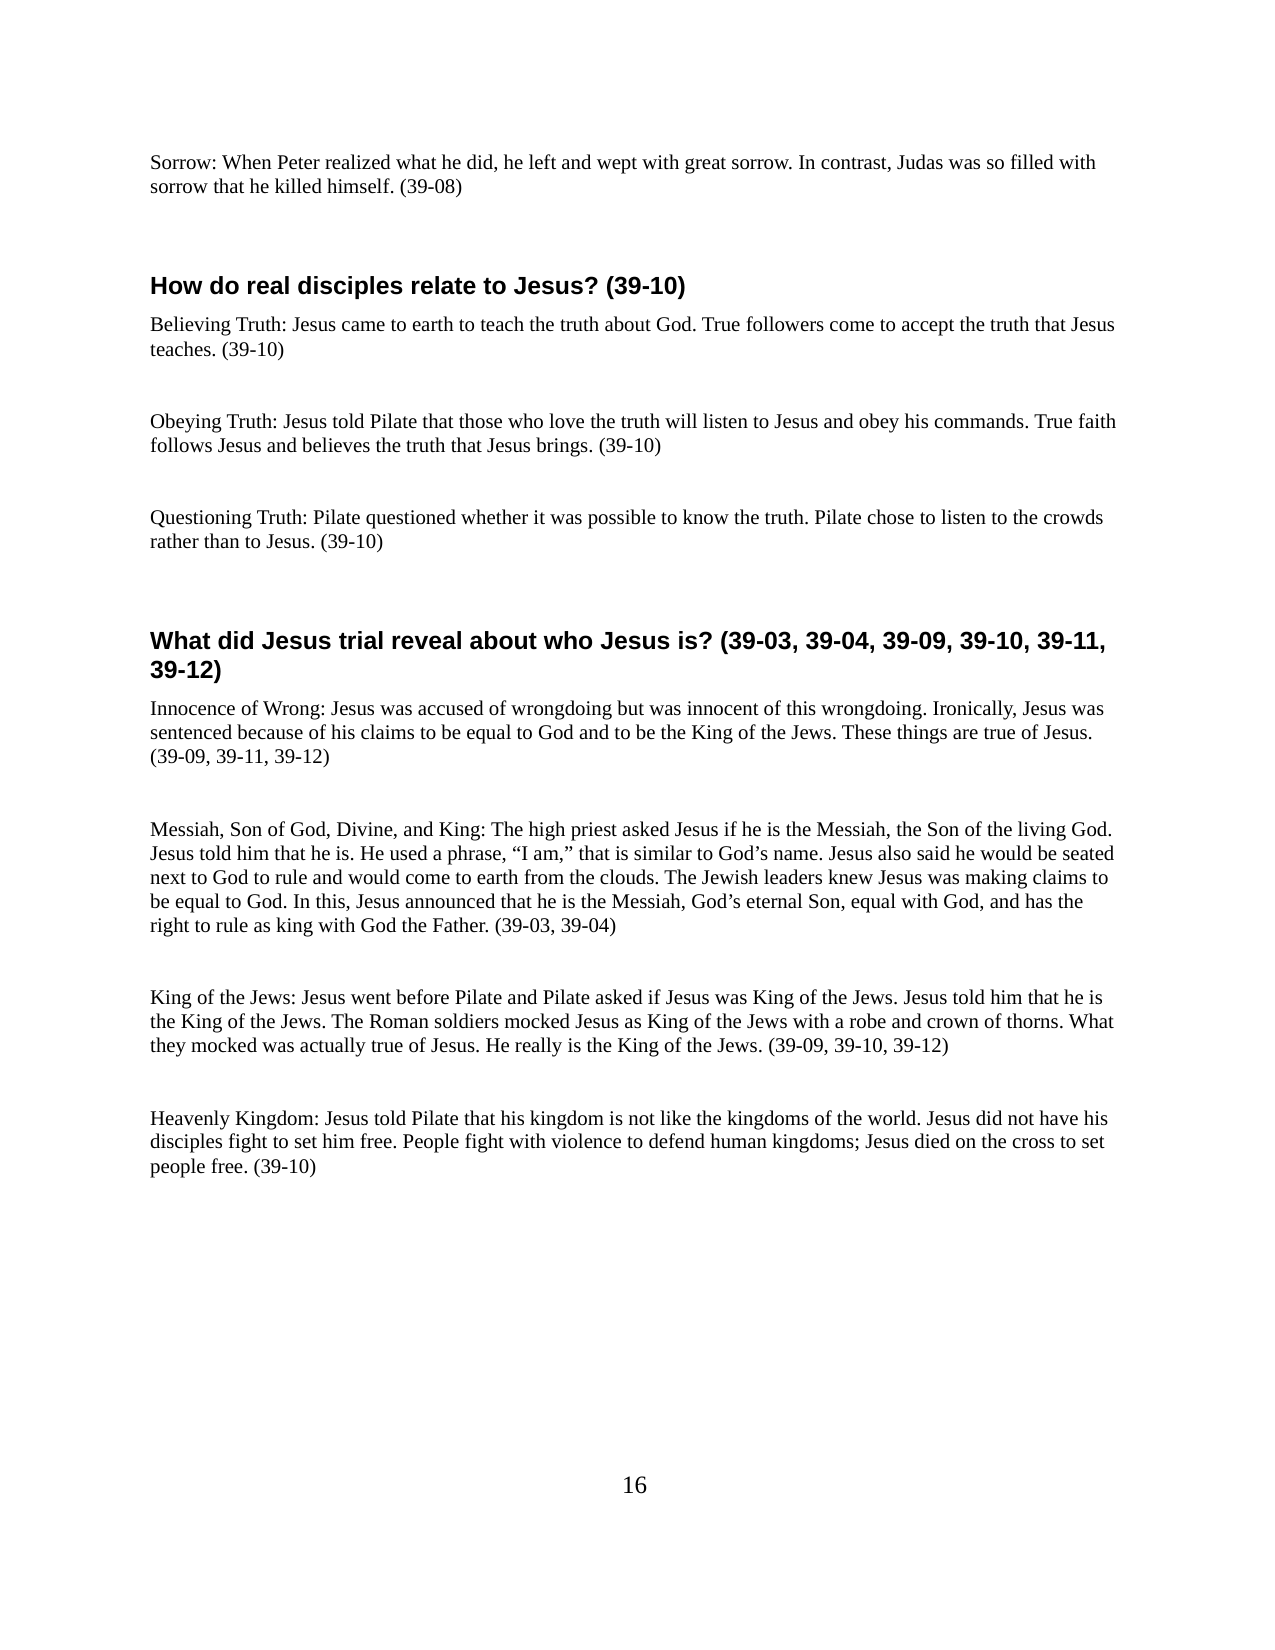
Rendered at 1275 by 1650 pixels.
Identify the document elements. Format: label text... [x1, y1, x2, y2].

text Messiah, Son of God, Divine, and King: The high priest asked Jesus if he is the Messiah, the Son of the living God. Jesus told him that he is. He used a phrase, “I am,” that is similar to God’s name. Jesus also said he would be seated next to God to rule and would come to earth from the clouds. The Jewish leaders knew Jesus was making claims to be equal to God. In this, Jesus announced that he is the Messiah, God’s eternal Son, equal with God, and has the right to rule as king with God the Father. (39-03, 39-04) [150, 816, 1125, 937]
text Believing Truth: Jesus came to earth to teach the truth about God. True followers come to accept the truth that Jesus teaches. (39-10) [150, 312, 1125, 361]
subtitle What did Jesus trial reveal about who Jesus is? (39-03, 39-04, 39-09, 39-10, 39-11, 39-12) [150, 626, 1125, 683]
text Questioning Truth: Pilate questioned whether it was possible to know the truth. Pilate chose to listen to the crowds rather than to Jesus. (39-10) [150, 505, 1125, 553]
text Sorrow: When Peter realized what he did, he left and wept with great sorrow. In contrast, Judas was so filled with sorrow that he killed himself. (39-08) [150, 150, 1125, 198]
text Obeying Truth: Jesus told Pilate that those who love the truth will listen to Jesus and obey his commands. True faith follows Jesus and believes the truth that Jesus brings. (39-10) [150, 409, 1125, 457]
text Heavenly Kingdom: Jesus told Pilate that his kingdom is not like the kingdoms of the world. Jesus did not have his disciples fight to set him free. People fight with violence to defend human kingdoms; Jesus died on the cross to set people free. (39-10) [150, 1105, 1125, 1178]
text Innocence of Wrong: Jesus was accused of wrongdoing but was innocent of this wrongdoing. Ironically, Jesus was sentenced because of his claims to be equal to God and to be the King of the Jews. These things are true of Jesus. (39-09, 39-11, 39-12) [150, 696, 1125, 768]
subtitle How do real disciples relate to Jesus? (39-10) [150, 271, 1125, 300]
text King of the Jews: Jesus went before Pilate and Pilate asked if Jesus was King of the Jews. Jesus told him that he is the King of the Jews. The Roman soldiers mocked Jesus as King of the Jews with a robe and crown of thorns. What they mocked was actually true of Jesus. He really is the King of the Jews. (39-09, 39-10, 39-12) [150, 985, 1125, 1057]
